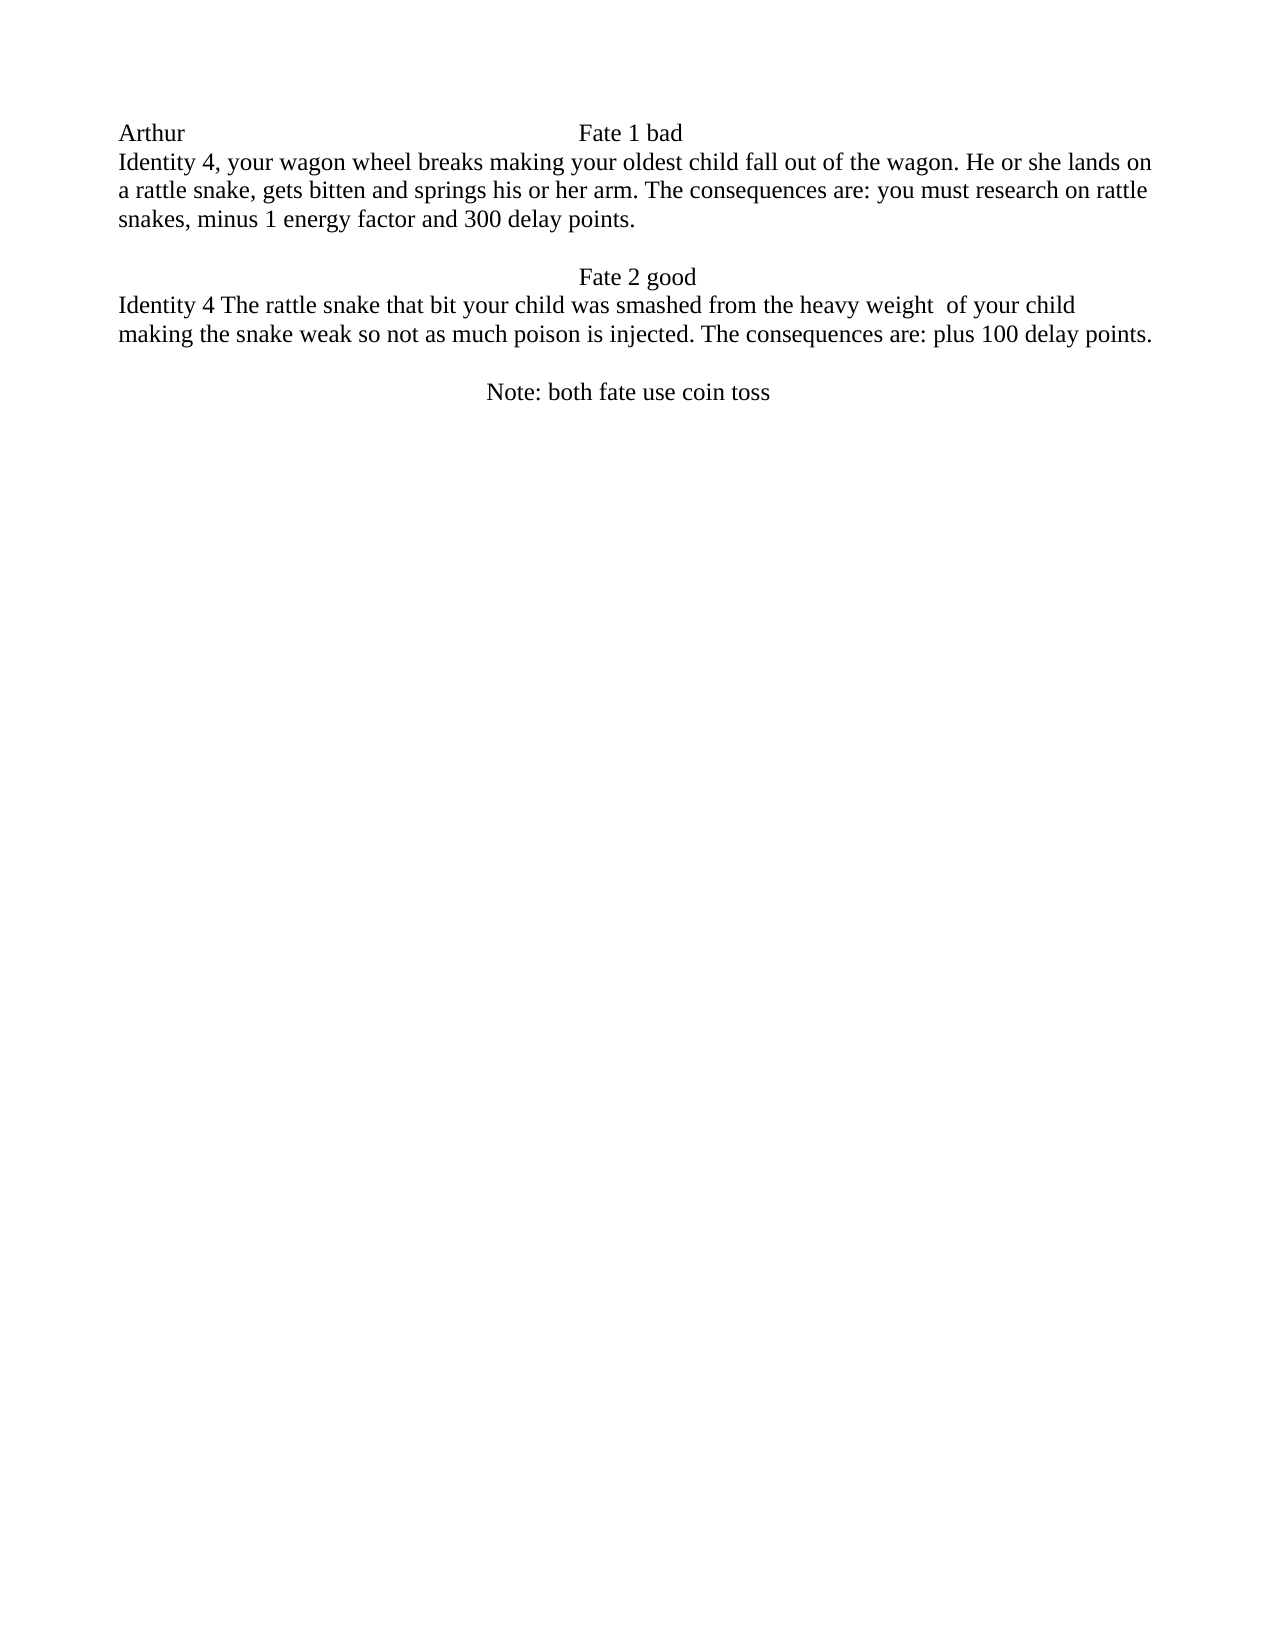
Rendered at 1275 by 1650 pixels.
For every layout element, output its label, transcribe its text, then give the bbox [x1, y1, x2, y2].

text Note: both fate use coin toss [118, 377, 1157, 406]
text Identity 4, your wagon wheel breaks making your oldest child fall out of the wagon. He or she lands on a rattle snake, gets bitten and springs his or her arm. The consequences are: you must research on rattle snakes, minus 1 energy factor and 300 delay points. [118, 147, 1157, 233]
text Arthur Fate 1 bad [118, 118, 1157, 147]
text Fate 2 good [118, 262, 1157, 291]
text Identity 4 The rattle snake that bit your child was smashed from the heavy weight of your child making the snake weak so not as much poison is injected. The consequences are: plus 100 delay points. [118, 291, 1157, 348]
